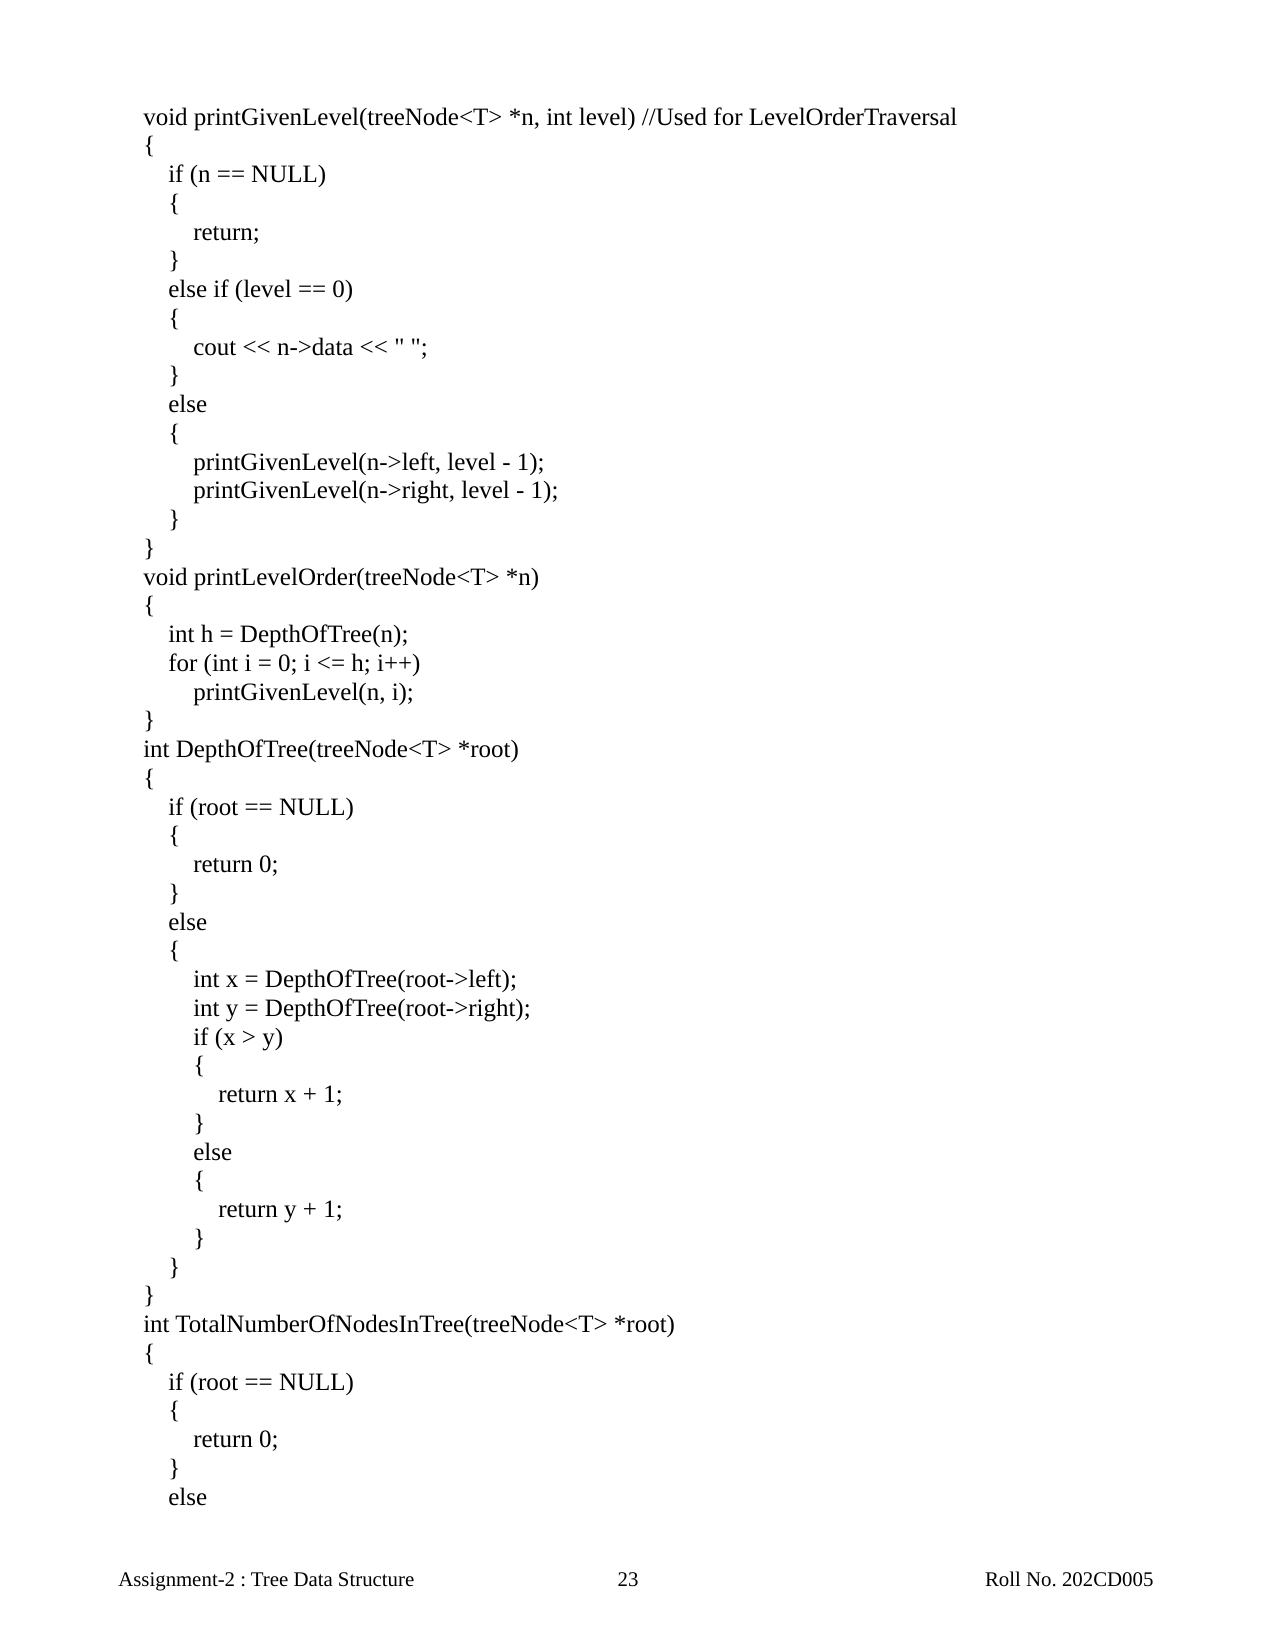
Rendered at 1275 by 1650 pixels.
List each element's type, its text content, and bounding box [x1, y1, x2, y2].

text if (root == NULL) [118, 1367, 1157, 1395]
text } [118, 1280, 1157, 1309]
text } [118, 245, 1157, 274]
text int x = DepthOfTree(root->left); [118, 964, 1157, 993]
text int TotalNumberOfNodesInTree(treeNode<T> *root) [118, 1309, 1157, 1338]
text { [118, 188, 1157, 217]
text { [118, 130, 1157, 159]
text { [118, 820, 1157, 849]
text { [118, 763, 1157, 792]
text { [118, 303, 1157, 332]
text } [118, 1108, 1157, 1137]
text { [118, 418, 1157, 447]
text return 0; [118, 849, 1157, 878]
text if (x > y) [118, 1022, 1157, 1050]
text } [118, 504, 1157, 533]
text if (n == NULL) [118, 159, 1157, 188]
text } [118, 1223, 1157, 1252]
text void printLevelOrder(treeNode<T> *n) [118, 562, 1157, 590]
text { [118, 1165, 1157, 1194]
text { [118, 1338, 1157, 1367]
text } [118, 360, 1157, 389]
text { [118, 935, 1157, 964]
text else [118, 389, 1157, 418]
text { [118, 1395, 1157, 1424]
text int DepthOfTree(treeNode<T> *root) [118, 734, 1157, 763]
text return; [118, 217, 1157, 245]
text } [118, 705, 1157, 734]
text printGivenLevel(n->right, level - 1); [118, 475, 1157, 504]
text return y + 1; [118, 1194, 1157, 1223]
text } [118, 1252, 1157, 1280]
text return 0; [118, 1424, 1157, 1453]
text for (int i = 0; i <= h; i++) [118, 648, 1157, 677]
text int h = DepthOfTree(n); [118, 619, 1157, 648]
text cout << n->data << " "; [118, 332, 1157, 360]
text } [118, 1453, 1157, 1482]
text { [118, 1050, 1157, 1079]
text void printGivenLevel(treeNode<T> *n, int level) //Used for LevelOrderTraversal [118, 102, 1157, 130]
text else [118, 1137, 1157, 1165]
text printGivenLevel(n->left, level - 1); [118, 447, 1157, 475]
text return x + 1; [118, 1079, 1157, 1108]
text int y = DepthOfTree(root->right); [118, 993, 1157, 1022]
text printGivenLevel(n, i); [118, 677, 1157, 705]
text else if (level == 0) [118, 274, 1157, 303]
text else [118, 1482, 1157, 1510]
text } [118, 878, 1157, 907]
text if (root == NULL) [118, 792, 1157, 820]
text { [118, 590, 1157, 619]
text } [118, 533, 1157, 562]
text else [118, 907, 1157, 935]
